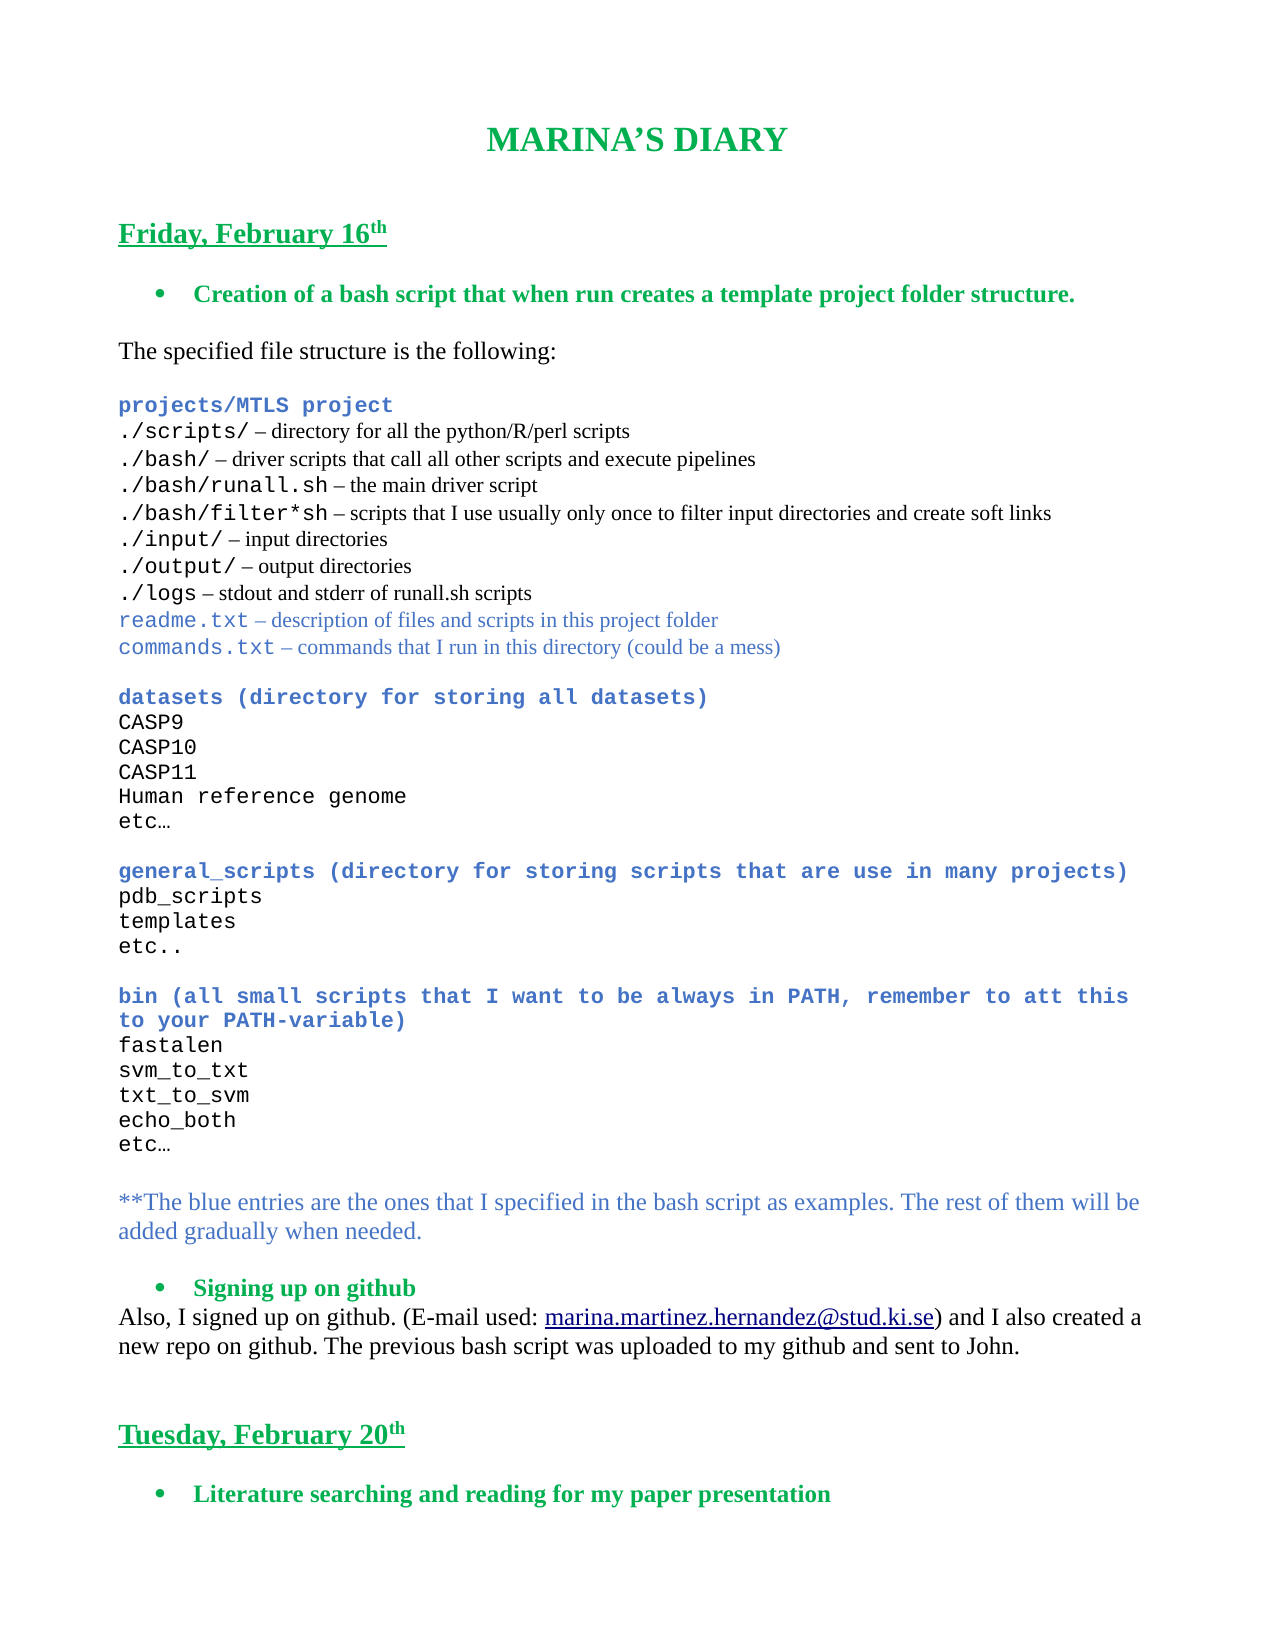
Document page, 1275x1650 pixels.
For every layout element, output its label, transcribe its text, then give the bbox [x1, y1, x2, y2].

text datasets (directory for storing all datasets) [118, 687, 1157, 711]
text projects/MTLS project [118, 394, 1157, 418]
text svm_to_txt [118, 1059, 1157, 1084]
text etc… [118, 811, 1157, 835]
text Also, I signed up on github. (E-mail used: marina.martinez.hernandez@stud.ki.se) and I also created a new repo on github. The previous bash script was uploaded to my github and sent to John. [118, 1302, 1157, 1360]
list Literature searching and reading for my paper presentation [156, 1479, 1157, 1508]
text etc.. [118, 935, 1157, 960]
text CASP10 [118, 736, 1157, 761]
text templates [118, 910, 1157, 935]
text general_scripts (directory for storing scripts that are use in many projects) [118, 861, 1157, 885]
text pdb_scripts [118, 885, 1157, 910]
text readme.txt – description of files and scripts in this project folder [118, 607, 1157, 634]
text ./bash/ – driver scripts that call all other scripts and execute pipelines [118, 446, 1157, 472]
text commands.txt – commands that I run in this directory (could be a mess) [118, 634, 1157, 661]
text ./logs – stdout and stderr of runall.sh scripts [118, 580, 1157, 607]
text bin (all small scripts that I want to be always in PATH, remember to att this to your PATH-variable) [118, 985, 1157, 1034]
list Creation of a bash script that when run creates a template project folder structure. [156, 279, 1157, 307]
text ./output/ – output directories [118, 553, 1157, 580]
text CASP11 [118, 761, 1157, 786]
text etc… [118, 1134, 1157, 1158]
text fastalen [118, 1034, 1157, 1059]
list Signing up on github [156, 1273, 1157, 1302]
text Friday, February 16th [118, 216, 1157, 250]
text MARINA’S DIARY [118, 118, 1157, 159]
text CASP9 [118, 711, 1157, 736]
text ./bash/filter*sh – scripts that I use usually only once to filter input directories and create soft links [118, 499, 1157, 526]
text ./input/ – input directories [118, 526, 1157, 553]
text The specified file structure is the following: [118, 336, 1157, 365]
text ./bash/runall.sh – the main driver script [118, 472, 1157, 499]
text txt_to_svm [118, 1084, 1157, 1109]
text ./scripts/ – directory for all the python/R/perl scripts [118, 418, 1157, 446]
text echo_both [118, 1109, 1157, 1134]
text Human reference genome [118, 786, 1157, 811]
text **The blue entries are the ones that I specified in the bash script as examples. The rest of them will be added gradually when needed. [118, 1187, 1157, 1245]
text Tuesday, February 20th [118, 1417, 1157, 1451]
